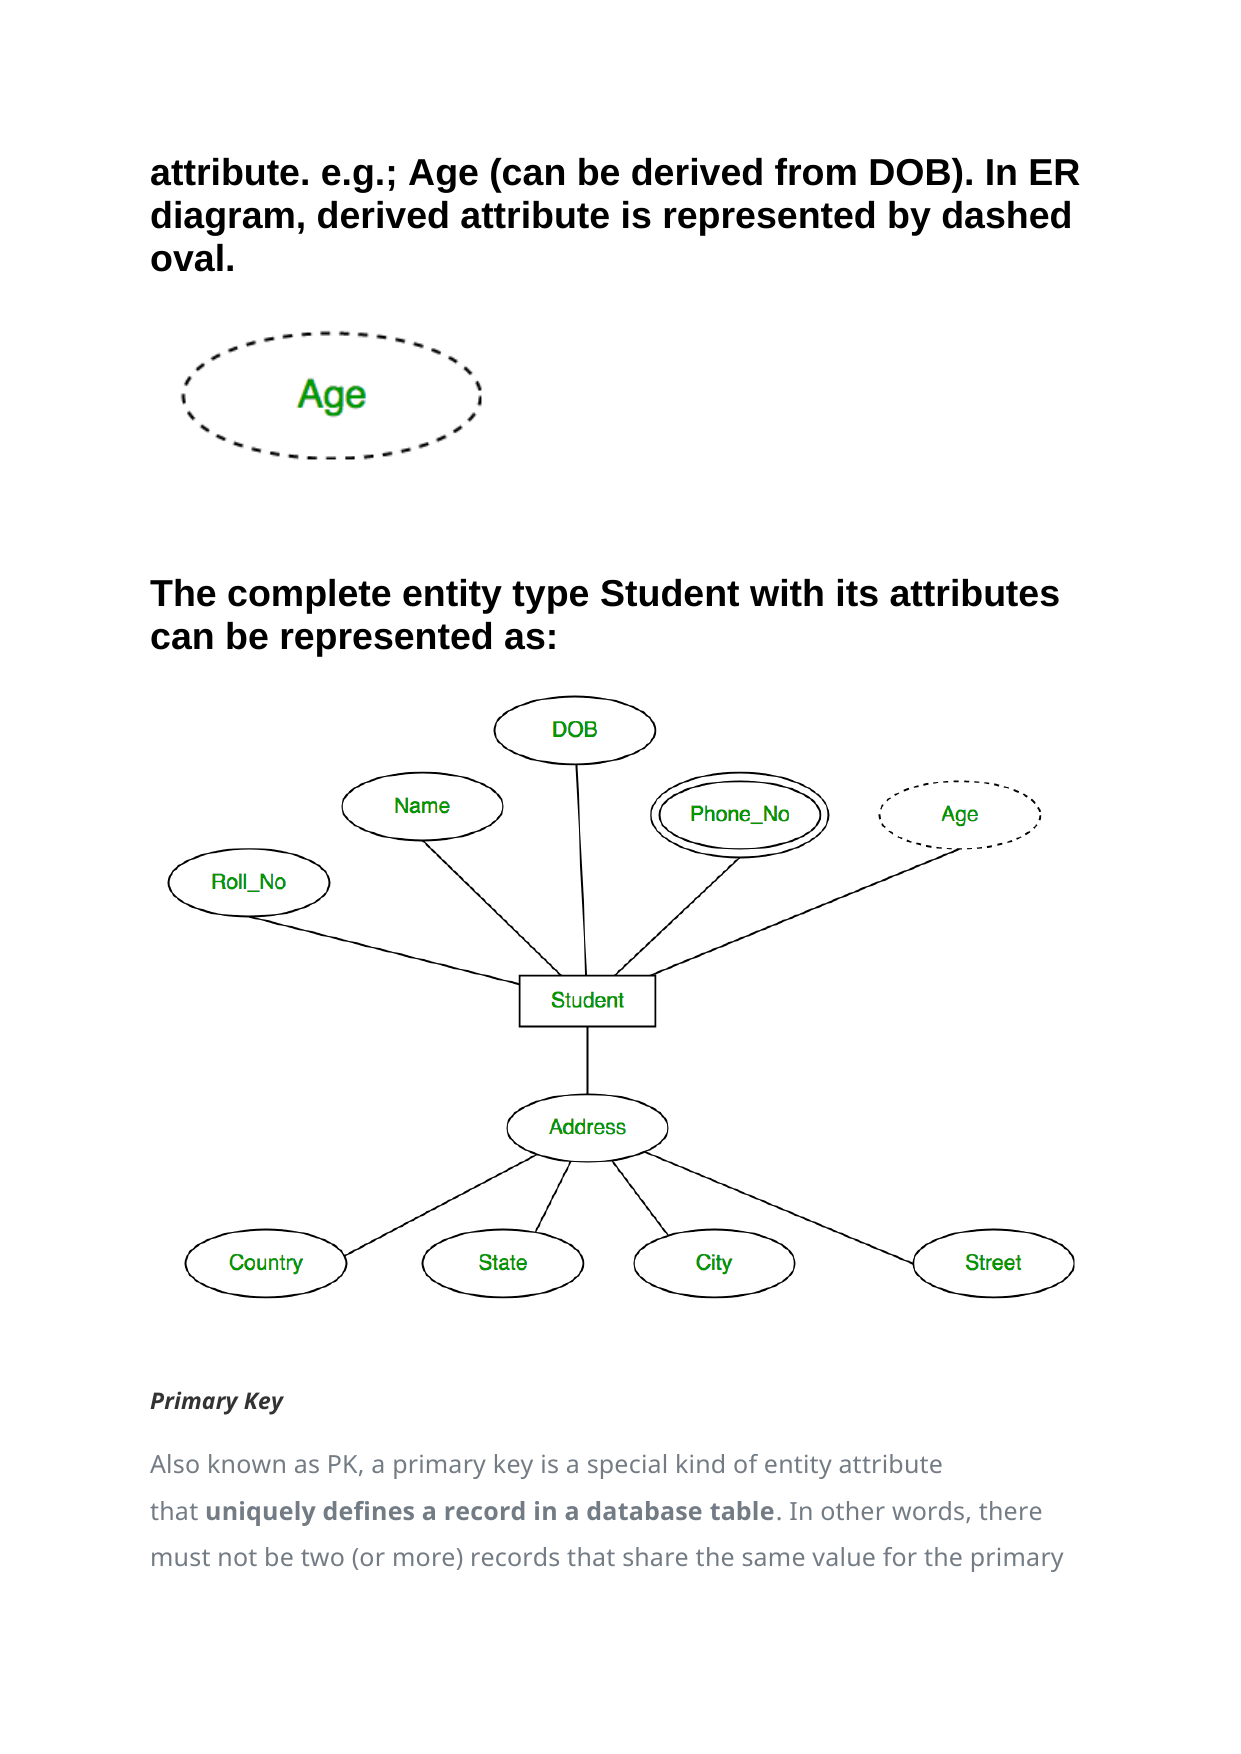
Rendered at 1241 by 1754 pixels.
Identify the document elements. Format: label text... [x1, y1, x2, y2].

subtitle Primary Key [150, 1385, 1090, 1416]
text Also known as PK, a primary key is a special kind of entity attribute that uniquely defines a record in a database table. In other words, there must not be two (or more) records that share the same value for the primary [150, 1435, 1090, 1574]
subtitle attribute. e.g.; Age (can be derived from DOB). In ER diagram, derived attribute is represented by dashed oval. [150, 150, 1090, 279]
subtitle The complete entity type Student with its attributes can be represented as: [150, 571, 1090, 657]
